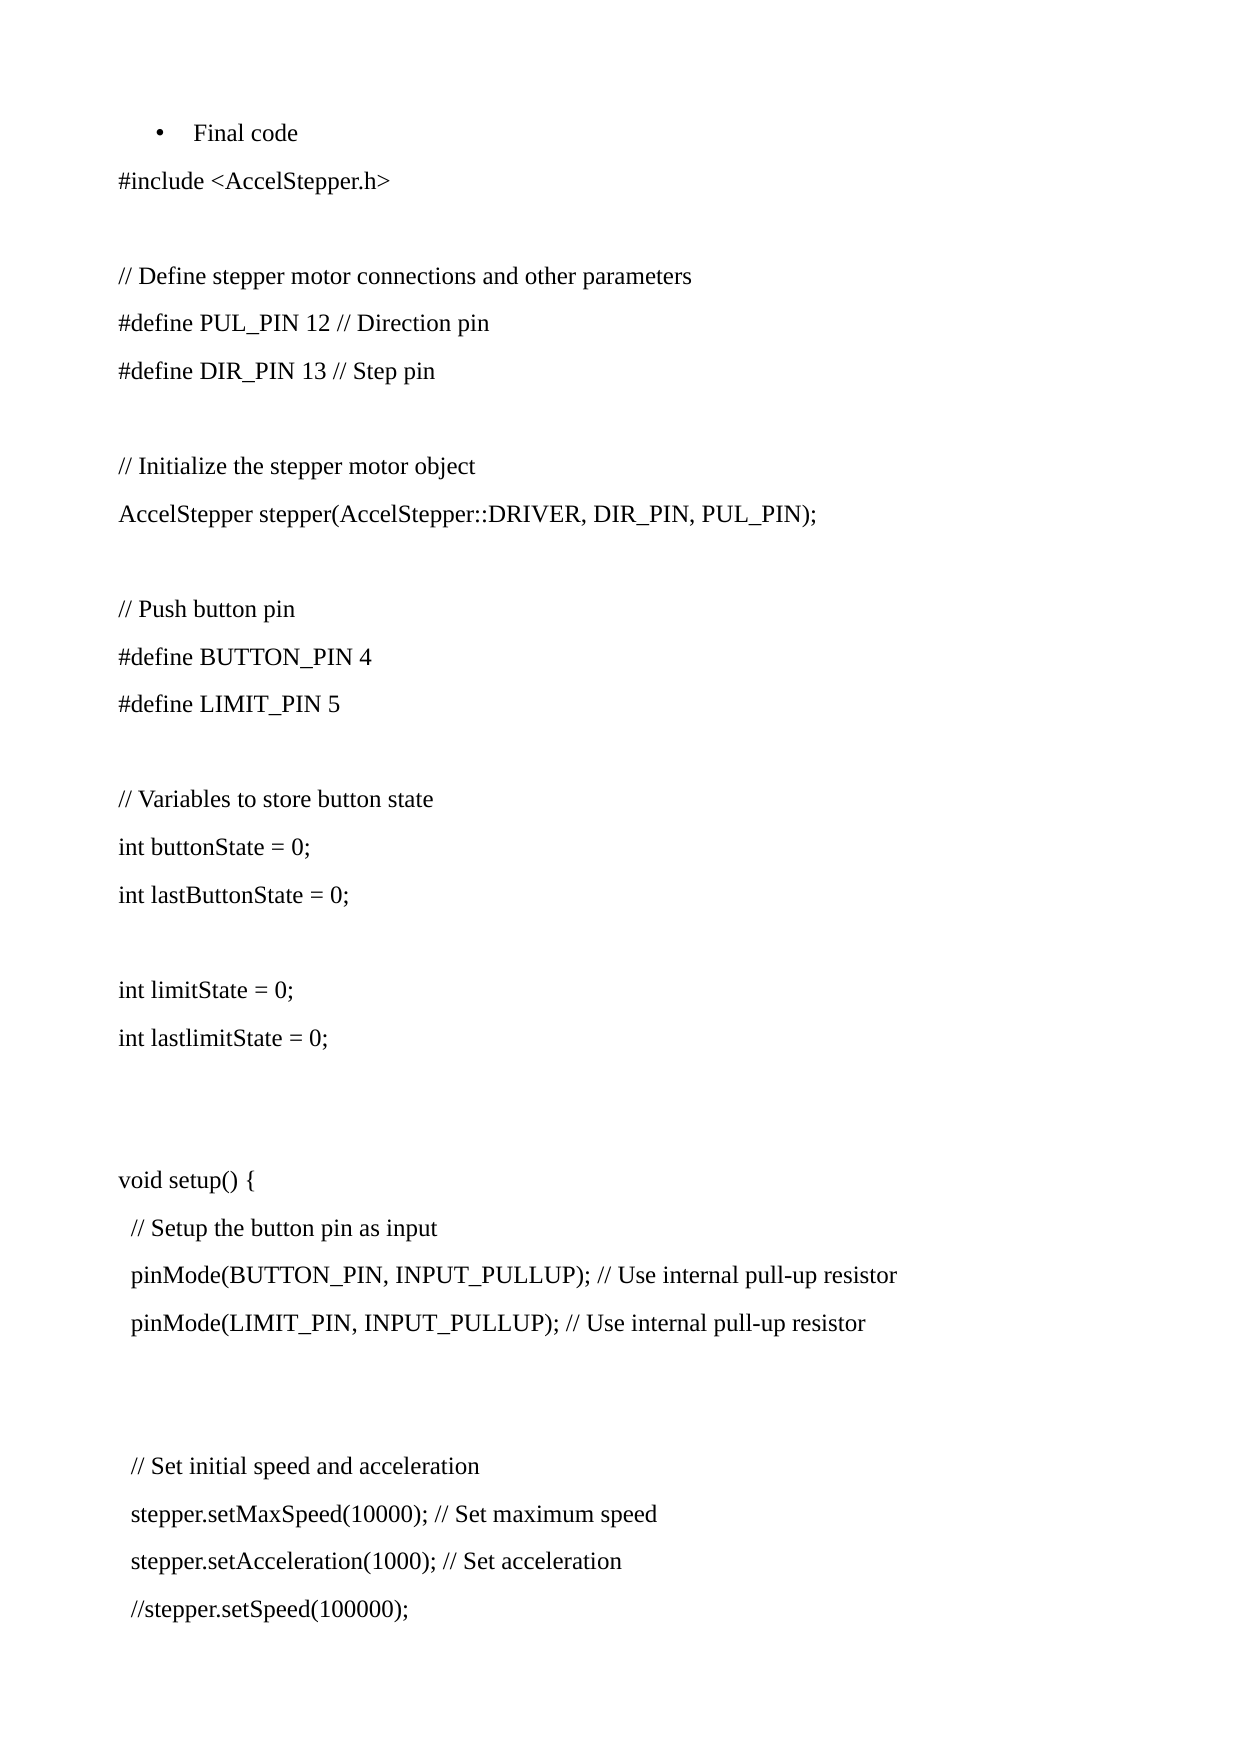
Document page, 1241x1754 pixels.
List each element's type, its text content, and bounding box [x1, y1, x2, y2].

text #define BUTTON_PIN 4 [118, 642, 1122, 671]
text pinMode(LIMIT_PIN, INPUT_PULLUP); // Use internal pull-up resistor [118, 1308, 1122, 1337]
text #include <AccelStepper.h> [118, 166, 1122, 194]
text //stepper.setSpeed(100000); [118, 1594, 1122, 1623]
text int limitState = 0; [118, 975, 1122, 1004]
text // Initialize the stepper motor object [118, 451, 1122, 480]
text #define DIR_PIN 13 // Step pin [118, 356, 1122, 385]
text // Set initial speed and acceleration [118, 1451, 1122, 1480]
text #define PUL_PIN 12 // Direction pin [118, 308, 1122, 337]
text void setup() { [118, 1165, 1122, 1194]
list Final code [156, 118, 1122, 147]
text // Variables to store button state [118, 784, 1122, 813]
text int lastlimitState = 0; [118, 1023, 1122, 1051]
text // Define stepper motor connections and other parameters [118, 261, 1122, 290]
text // Push button pin [118, 594, 1122, 623]
text int buttonState = 0; [118, 832, 1122, 861]
text AccelStepper stepper(AccelStepper::DRIVER, DIR_PIN, PUL_PIN); [118, 499, 1122, 528]
text // Setup the button pin as input [118, 1213, 1122, 1242]
text stepper.setAcceleration(1000); // Set acceleration [118, 1546, 1122, 1575]
text int lastButtonState = 0; [118, 880, 1122, 908]
text pinMode(BUTTON_PIN, INPUT_PULLUP); // Use internal pull-up resistor [118, 1261, 1122, 1289]
text stepper.setMaxSpeed(10000); // Set maximum speed [118, 1499, 1122, 1527]
text #define LIMIT_PIN 5 [118, 689, 1122, 718]
